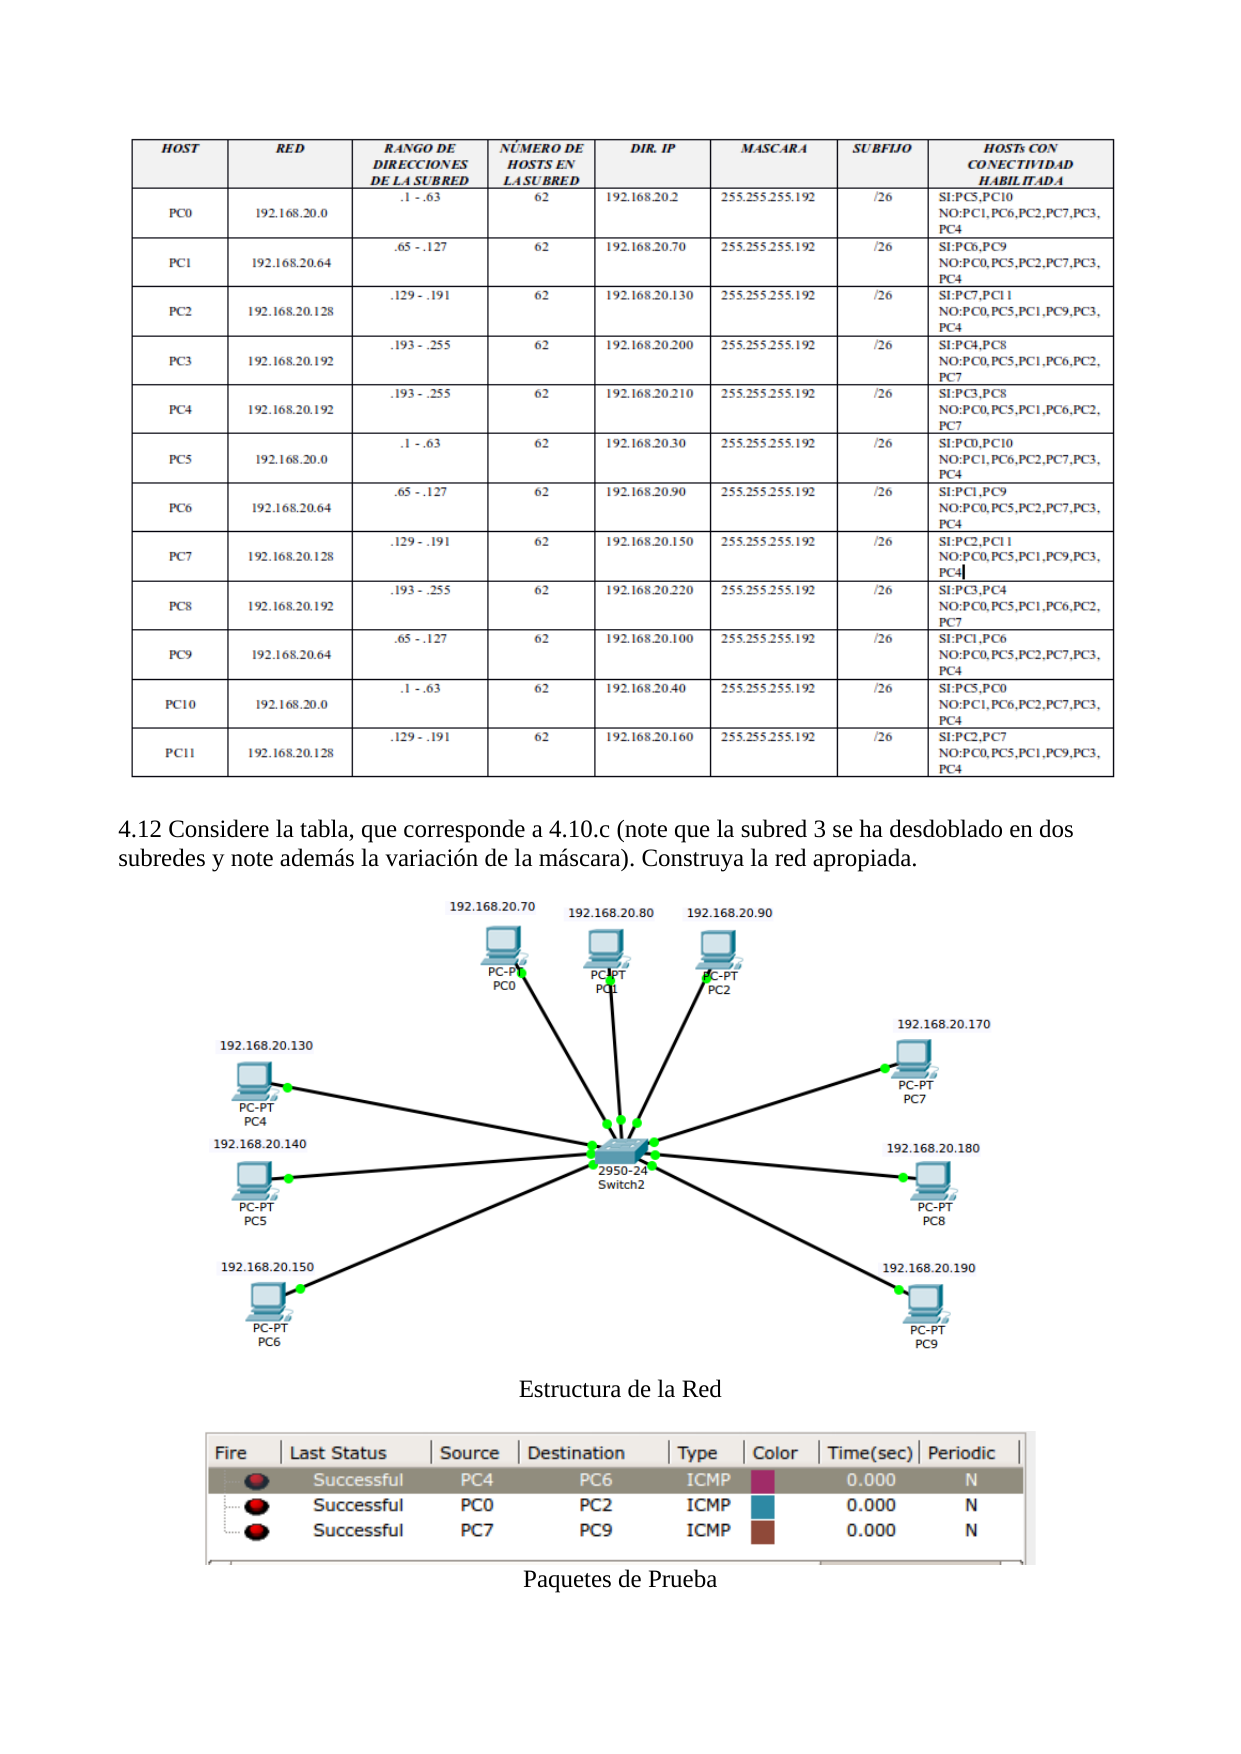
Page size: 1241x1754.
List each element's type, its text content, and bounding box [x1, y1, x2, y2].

picture [118, 118, 1123, 786]
list 4.12 Considere la tabla, que corresponde a 4.10.c (note que la subred 3 se ha desdoblado en dos subredes y note además la variación de la máscara). Construya la red apropiada. [118, 814, 1122, 872]
picture [204, 1431, 1036, 1565]
picture [208, 900, 1032, 1375]
list Paquetes de Prueba [118, 1432, 1122, 1593]
list Estructura de la Red [118, 900, 1122, 1403]
